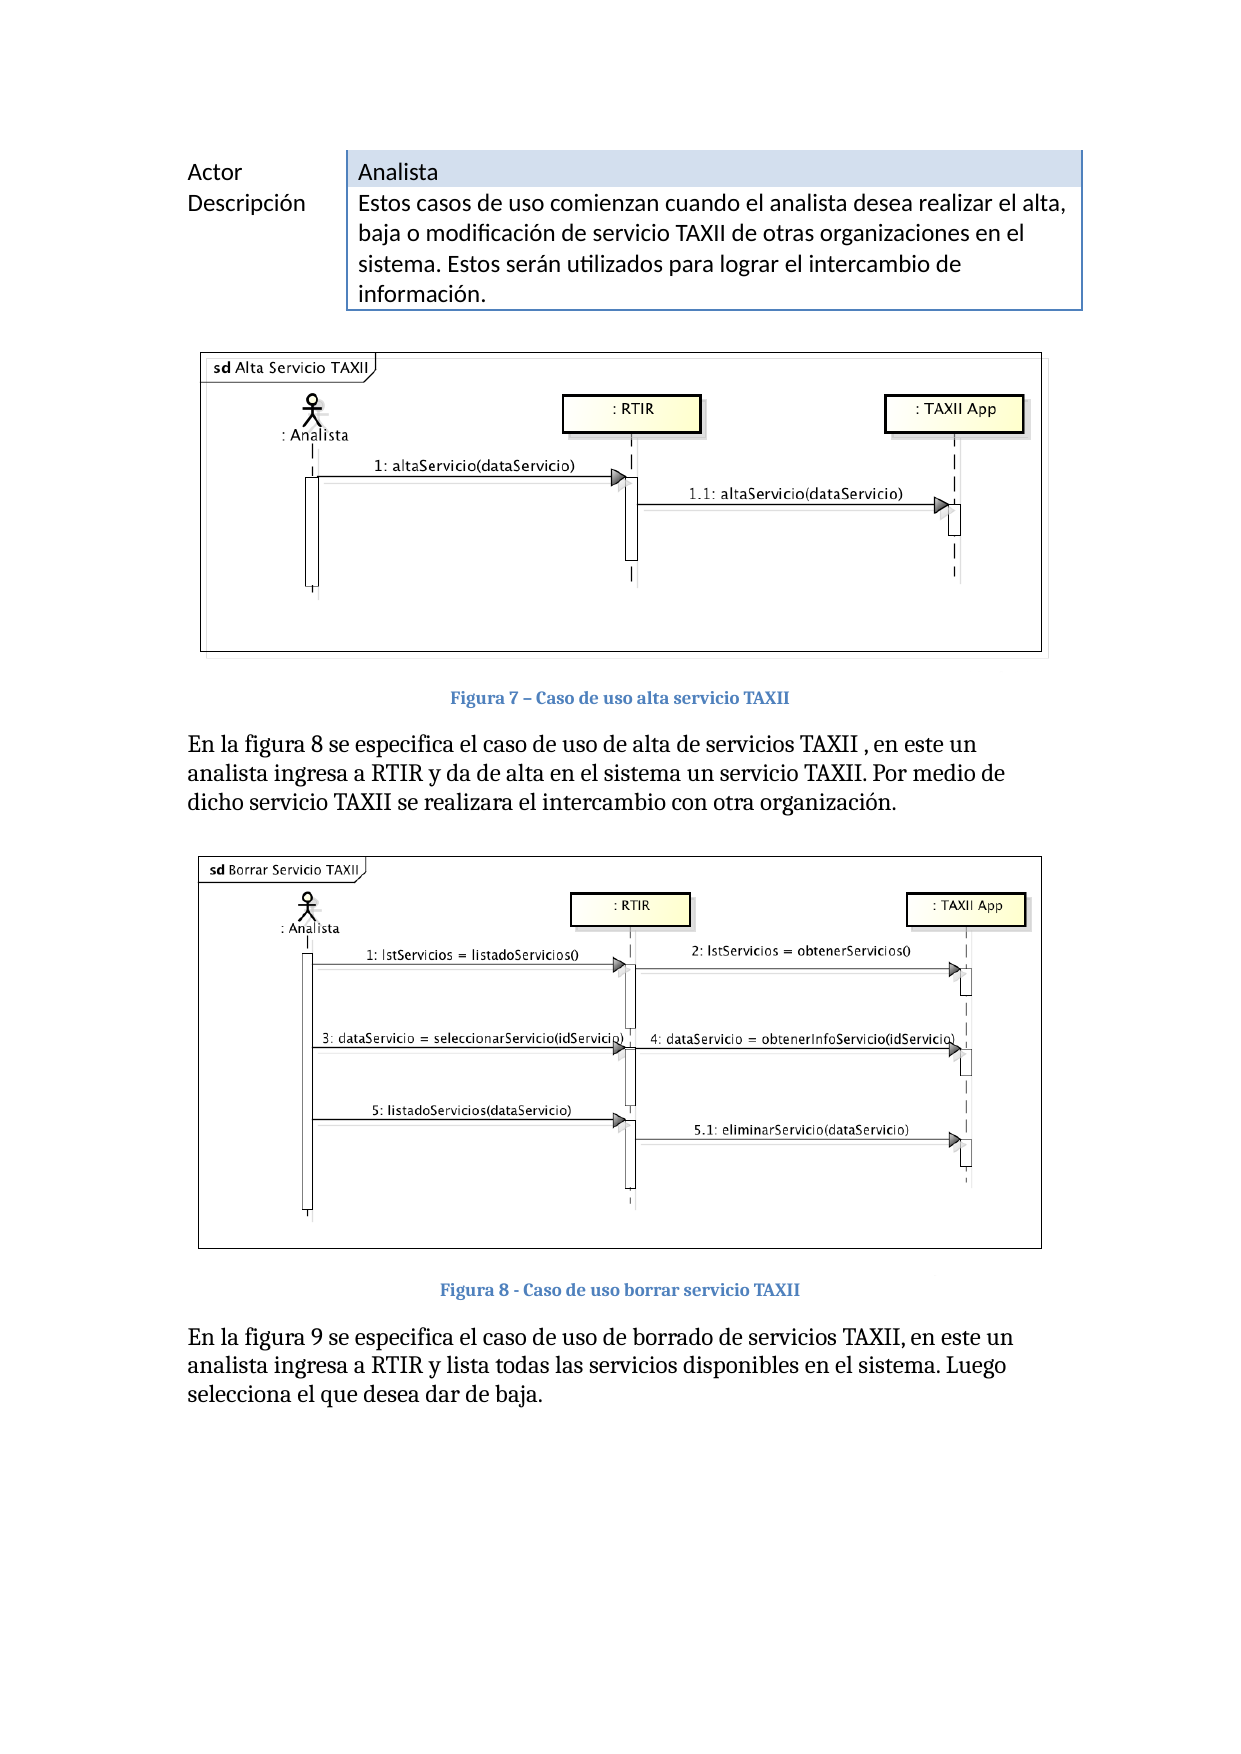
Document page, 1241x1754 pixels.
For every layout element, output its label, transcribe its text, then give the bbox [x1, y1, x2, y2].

text Figura 8 - Caso de uso borrar servicio TAXII [187, 1280, 1053, 1302]
text Figura 7 – Caso de uso alta servicio TAXII [187, 688, 1053, 709]
text En la figura 9 se especifica el caso de uso de borrado de servicios TAXII, en este un analista ingresa a RTIR y lista todas las servicios disponibles en el sistema. Luego selecciona el que desea dar de baja. [187, 1322, 1053, 1409]
text En la figura 8 se especifica el caso de uso de alta de servicios TAXII , en este un analista ingresa a RTIR y da de alta en el sistema un servicio TAXII. Por medio de dicho servicio TAXII se realizara el intercambio con otra organización. [187, 730, 1053, 817]
table_cell Actor [176, 150, 346, 187]
table_cell Analista [348, 150, 1081, 187]
picture [187, 845, 1052, 1280]
table_cell Estos casos de uso comienzan cuando el analista desea realizar el alta, baja o modificación de servicio TAXII de otras organizaciones en el sistema. Estos serán utilizados para lograr el intercambio de información. [348, 187, 1081, 309]
table_cell Descripción [176, 187, 346, 309]
picture [187, 339, 1053, 688]
